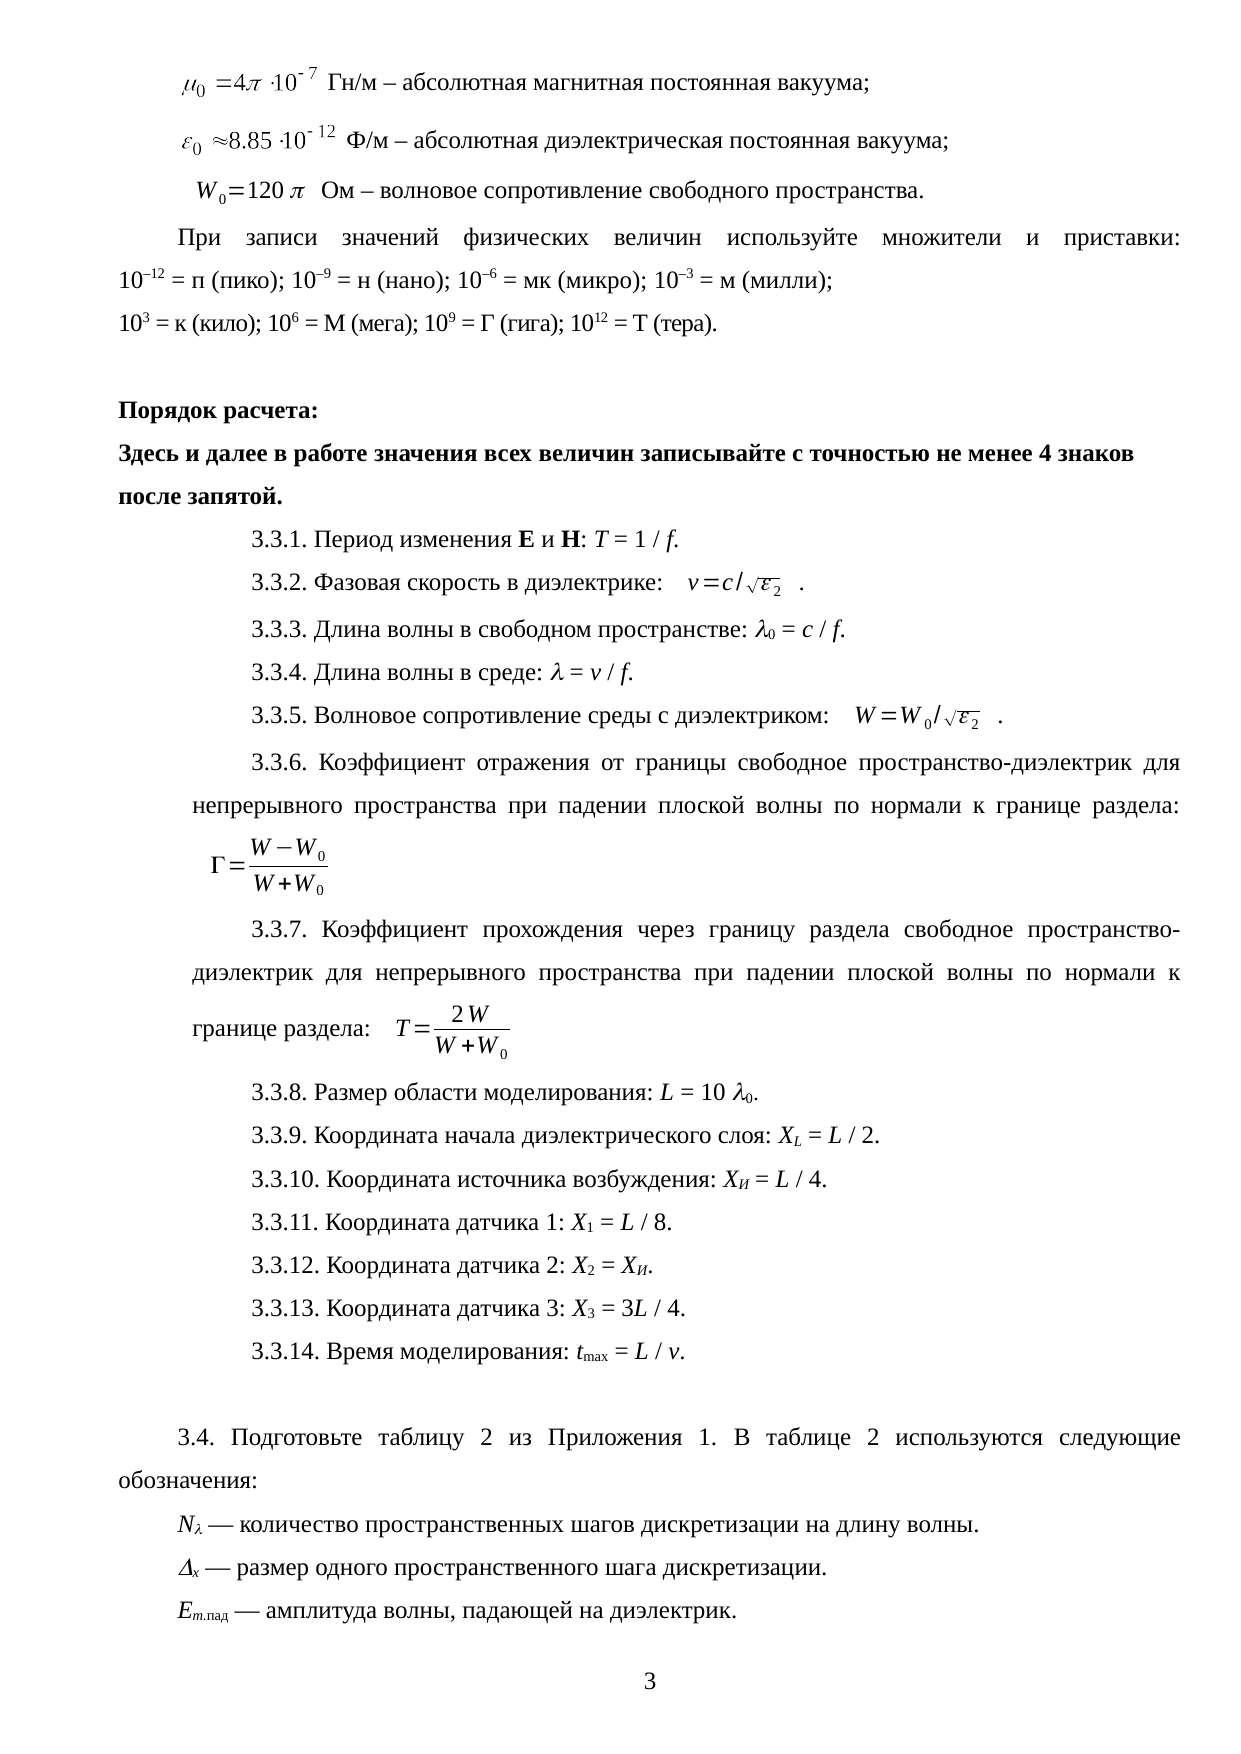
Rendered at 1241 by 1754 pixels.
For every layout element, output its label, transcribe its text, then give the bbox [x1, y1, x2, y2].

text 3.3.9. Координата начала диэлектрического слоя: XL = L / 2. [192, 1121, 1181, 1149]
text Здесь и далее в работе значения всех величин записывайте с точностью не менее 4 знаков после запятой. [118, 438, 1181, 510]
text 3.4. Подготовьте таблицу 2 из Приложения 1. В таблице 2 используются следующие обозначения: [118, 1422, 1181, 1494]
text При записи значений физических величин используйте множители и приставки: 10–12 = п (пико); 10–9 = н (нано); 10–6 = мк (микро); 10–3 = м (милли); [118, 222, 1181, 294]
text 3.3.13. Координата датчика 3: X3 = 3L / 4. [192, 1293, 1181, 1322]
text 3.3.2. Фазовая скорость в диэлектрике: . [192, 567, 1181, 600]
text 3.3.1. Период изменения E и H: T = 1 / f. [192, 524, 1181, 553]
text 3.3.8. Размер области моделирования: L = 10 l0. [192, 1077, 1181, 1106]
text 3.3.10. Координата источника возбуждения: XИ = L / 4. [192, 1164, 1181, 1192]
text Dx — размер одного пространственного шага дискретизации. [118, 1552, 1181, 1581]
text 3.3.3. Длина волны в свободном пространстве: l0 = c / f. [192, 614, 1181, 643]
text 103 = к (кило); 106 = М (мега); 109 = Г (гига); 1012 = Т (тера). [118, 308, 1181, 337]
text Em.пад — амплитуда волны, падающей на диэлектрик. [118, 1595, 1181, 1624]
text 3.3.7. Коэффициент прохождения через границу раздела свободное пространство-диэлектрик для непрерывного пространства при падении плоской волны по нормали к границе раздела: [192, 914, 1181, 1063]
text 3.3.5. Волновое сопротивление среды с диэлектриком: . [192, 700, 1181, 733]
text 3.3.14. Время моделирования: tmax = L / v. [192, 1336, 1181, 1365]
text 3.3.12. Координата датчика 2: X2 = XИ. [192, 1250, 1181, 1279]
subtitle Порядок расчета: [118, 395, 1181, 423]
text Ф/м – абсолютная диэлектрическая постоянная вакуума; [118, 117, 1181, 161]
text 3.3.4. Длина волны в среде: l = v / f. [192, 657, 1181, 686]
text Ом – волновое сопротивление свободного пространства. [118, 176, 1181, 208]
text Гн/м – абсолютная магнитная постоянная вакуума; [118, 59, 1181, 103]
text 3.3.11. Координата датчика 1: X1 = L / 8. [192, 1207, 1181, 1236]
text Nl — количество пространственных шагов дискретизации на длину волны. [118, 1509, 1181, 1537]
text 3.3.6. Коэффициент отражения от границы свободное пространство-диэлектрик для непрерывного пространства при падении плоской волны по нормали к границе раздела: [192, 747, 1181, 900]
